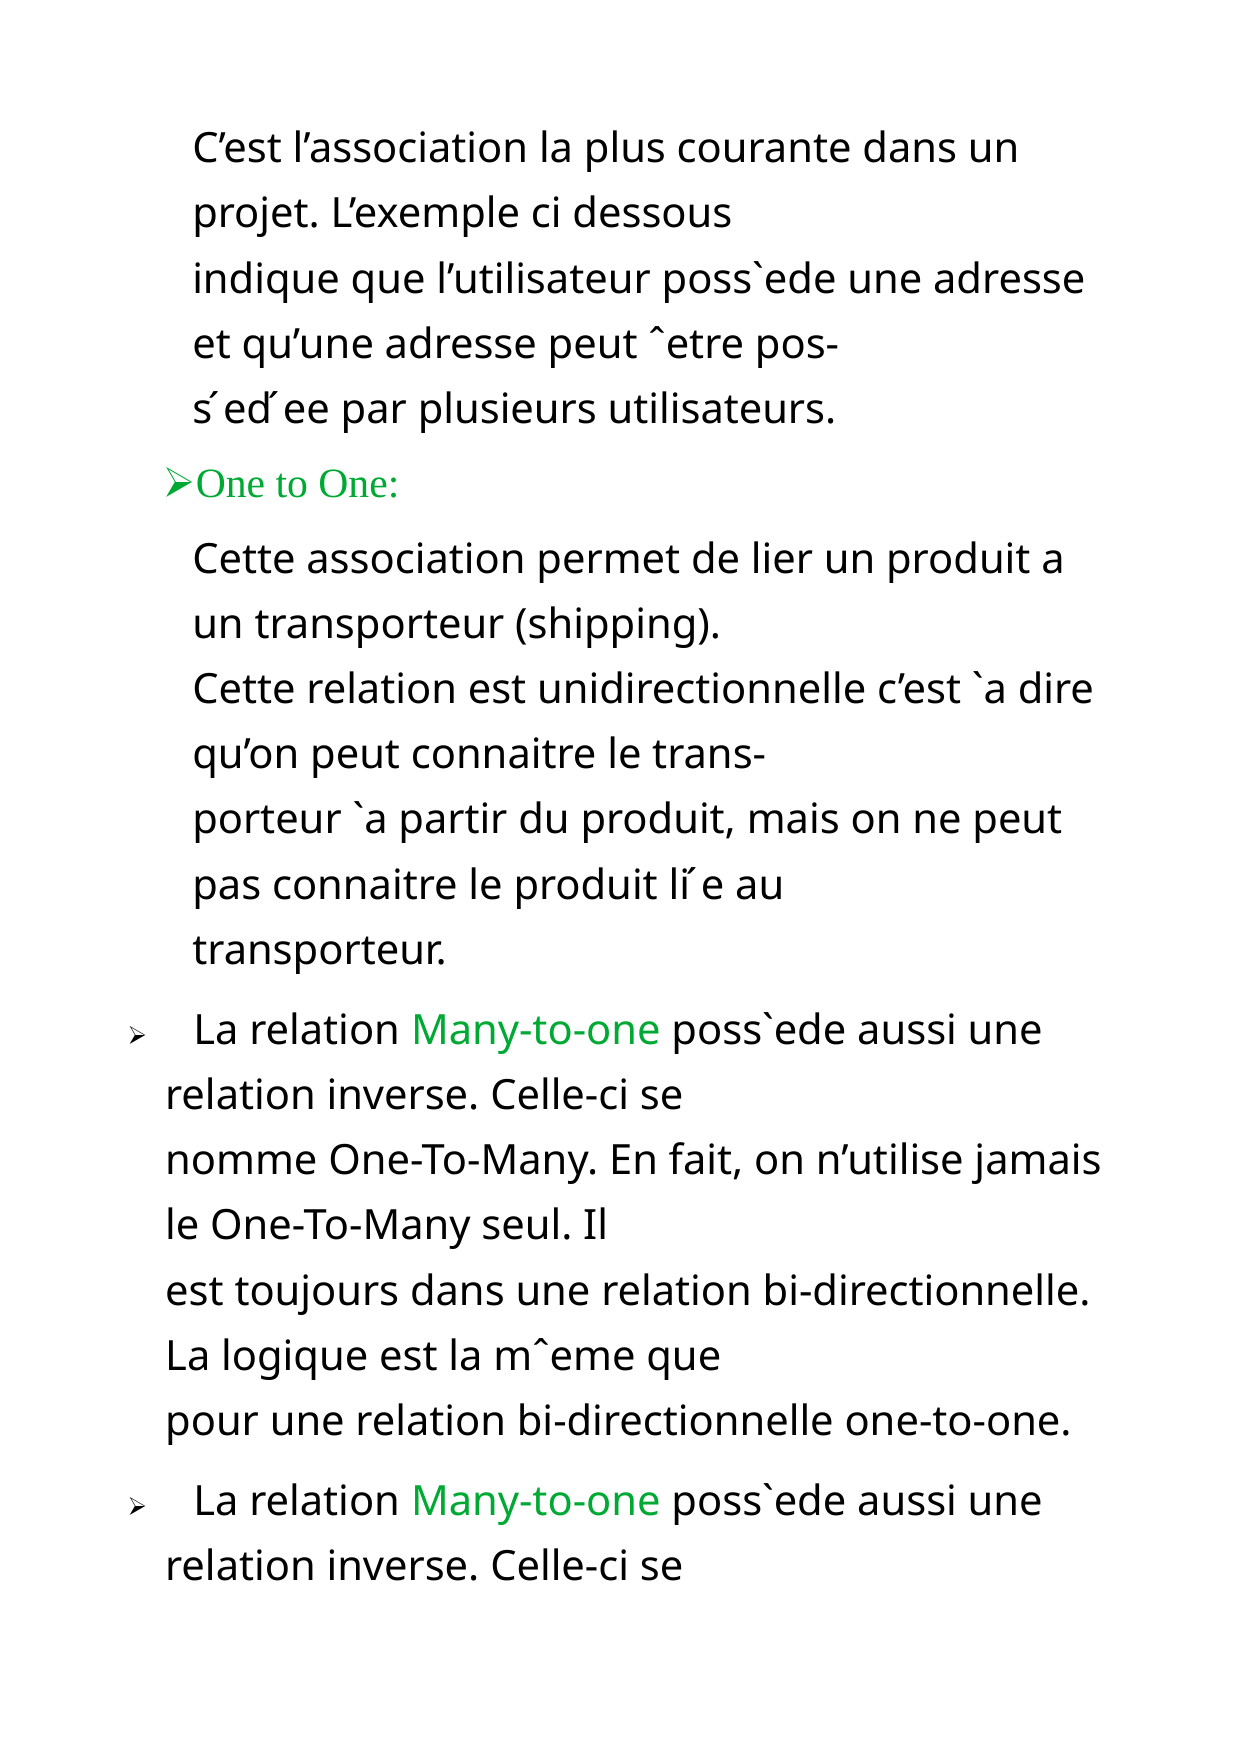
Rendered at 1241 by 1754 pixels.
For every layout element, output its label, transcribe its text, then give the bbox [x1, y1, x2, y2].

list La relation Many-to-one poss`ede aussi une relation inverse. Celle-ci se [127, 1471, 1122, 1593]
list La relation Many-to-one poss`ede aussi une relation inverse. Celle-ci se nomme One-To-Many. En fait, on n’utilise jamais le One-To-Many seul. Il est toujours dans une relation bi-directionnelle. La logique est la mˆeme que pour une relation bi-directionnelle one-to-one. [127, 999, 1122, 1448]
list One to One: [162, 459, 1122, 507]
list C’est l’association la plus courante dans un projet. L’exemple ci dessous indique que l’utilisateur poss`ede une adresse et qu’une adresse peut ˆetre pos- s ́ed ́ee par plusieurs utilisateurs. [162, 118, 1122, 436]
list Cette association permet de lier un produit a un transporteur (shipping). Cette relation est unidirectionnelle c’est `a dire qu’on peut connaitre le trans- porteur `a partir du produit, mais on ne peut pas connaitre le produit li ́e au transporteur. [162, 528, 1122, 977]
